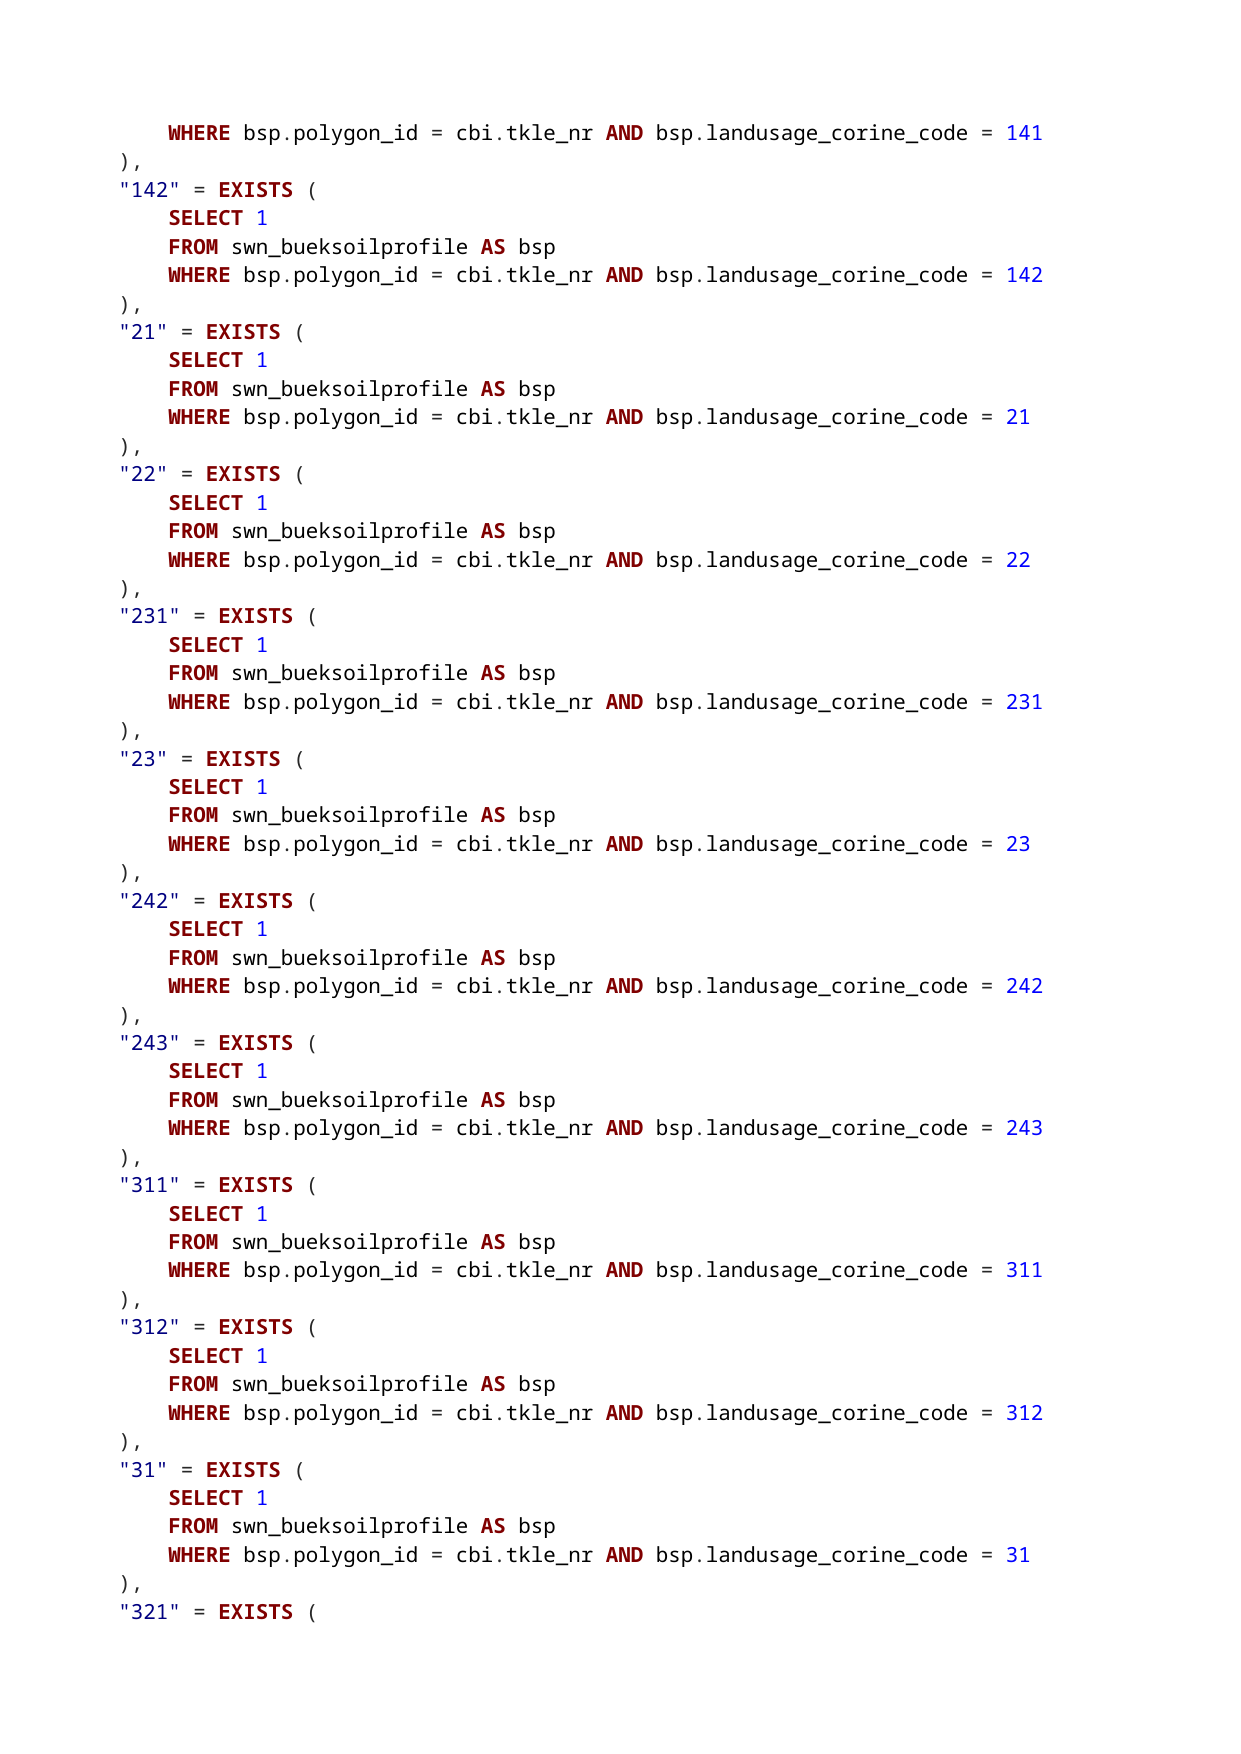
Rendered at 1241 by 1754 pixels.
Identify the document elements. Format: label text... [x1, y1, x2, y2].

text ), [118, 1142, 1122, 1170]
text SELECT 1 [118, 914, 1122, 943]
text SELECT 1 [118, 1341, 1122, 1369]
text WHERE bsp.polygon_id = cbi.tkle_nr AND bsp.landusage_corine_code = 23 [118, 829, 1122, 857]
text "231" = EXISTS ( [118, 602, 1122, 630]
text "321" = EXISTS ( [118, 1597, 1122, 1625]
text WHERE bsp.polygon_id = cbi.tkle_nr AND bsp.landusage_corine_code = 22 [118, 545, 1122, 573]
text FROM swn_bueksoilprofile AS bsp [118, 658, 1122, 687]
text "243" = EXISTS ( [118, 1028, 1122, 1057]
text SELECT 1 [118, 630, 1122, 658]
text SELECT 1 [118, 1483, 1122, 1512]
text WHERE bsp.polygon_id = cbi.tkle_nr AND bsp.landusage_corine_code = 142 [118, 260, 1122, 289]
text FROM swn_bueksoilprofile AS bsp [118, 1085, 1122, 1113]
text FROM swn_bueksoilprofile AS bsp [118, 1369, 1122, 1398]
text ), [118, 573, 1122, 602]
text FROM swn_bueksoilprofile AS bsp [118, 1227, 1122, 1256]
text "23" = EXISTS ( [118, 744, 1122, 772]
text ), [118, 289, 1122, 317]
text WHERE bsp.polygon_id = cbi.tkle_nr AND bsp.landusage_corine_code = 21 [118, 402, 1122, 431]
text WHERE bsp.polygon_id = cbi.tkle_nr AND bsp.landusage_corine_code = 311 [118, 1256, 1122, 1284]
text SELECT 1 [118, 1057, 1122, 1085]
text SELECT 1 [118, 1199, 1122, 1227]
text WHERE bsp.polygon_id = cbi.tkle_nr AND bsp.landusage_corine_code = 31 [118, 1540, 1122, 1568]
text FROM swn_bueksoilprofile AS bsp [118, 516, 1122, 545]
text ), [118, 1000, 1122, 1028]
text WHERE bsp.polygon_id = cbi.tkle_nr AND bsp.landusage_corine_code = 312 [118, 1398, 1122, 1426]
text "311" = EXISTS ( [118, 1170, 1122, 1199]
text WHERE bsp.polygon_id = cbi.tkle_nr AND bsp.landusage_corine_code = 231 [118, 687, 1122, 715]
text "31" = EXISTS ( [118, 1455, 1122, 1483]
text WHERE bsp.polygon_id = cbi.tkle_nr AND bsp.landusage_corine_code = 141 [118, 118, 1122, 147]
text SELECT 1 [118, 203, 1122, 232]
text FROM swn_bueksoilprofile AS bsp [118, 232, 1122, 260]
text ), [118, 1284, 1122, 1312]
text ), [118, 431, 1122, 459]
text "242" = EXISTS ( [118, 886, 1122, 914]
text "142" = EXISTS ( [118, 175, 1122, 203]
text "21" = EXISTS ( [118, 317, 1122, 346]
text SELECT 1 [118, 488, 1122, 516]
text ), [118, 1426, 1122, 1455]
text SELECT 1 [118, 772, 1122, 801]
text FROM swn_bueksoilprofile AS bsp [118, 801, 1122, 829]
text "312" = EXISTS ( [118, 1312, 1122, 1341]
text WHERE bsp.polygon_id = cbi.tkle_nr AND bsp.landusage_corine_code = 242 [118, 971, 1122, 1000]
text FROM swn_bueksoilprofile AS bsp [118, 374, 1122, 402]
text SELECT 1 [118, 346, 1122, 374]
text ), [118, 715, 1122, 744]
text WHERE bsp.polygon_id = cbi.tkle_nr AND bsp.landusage_corine_code = 243 [118, 1113, 1122, 1142]
text FROM swn_bueksoilprofile AS bsp [118, 1512, 1122, 1540]
text ), [118, 857, 1122, 886]
text ), [118, 147, 1122, 175]
text "22" = EXISTS ( [118, 459, 1122, 488]
text FROM swn_bueksoilprofile AS bsp [118, 943, 1122, 971]
text ), [118, 1568, 1122, 1597]
